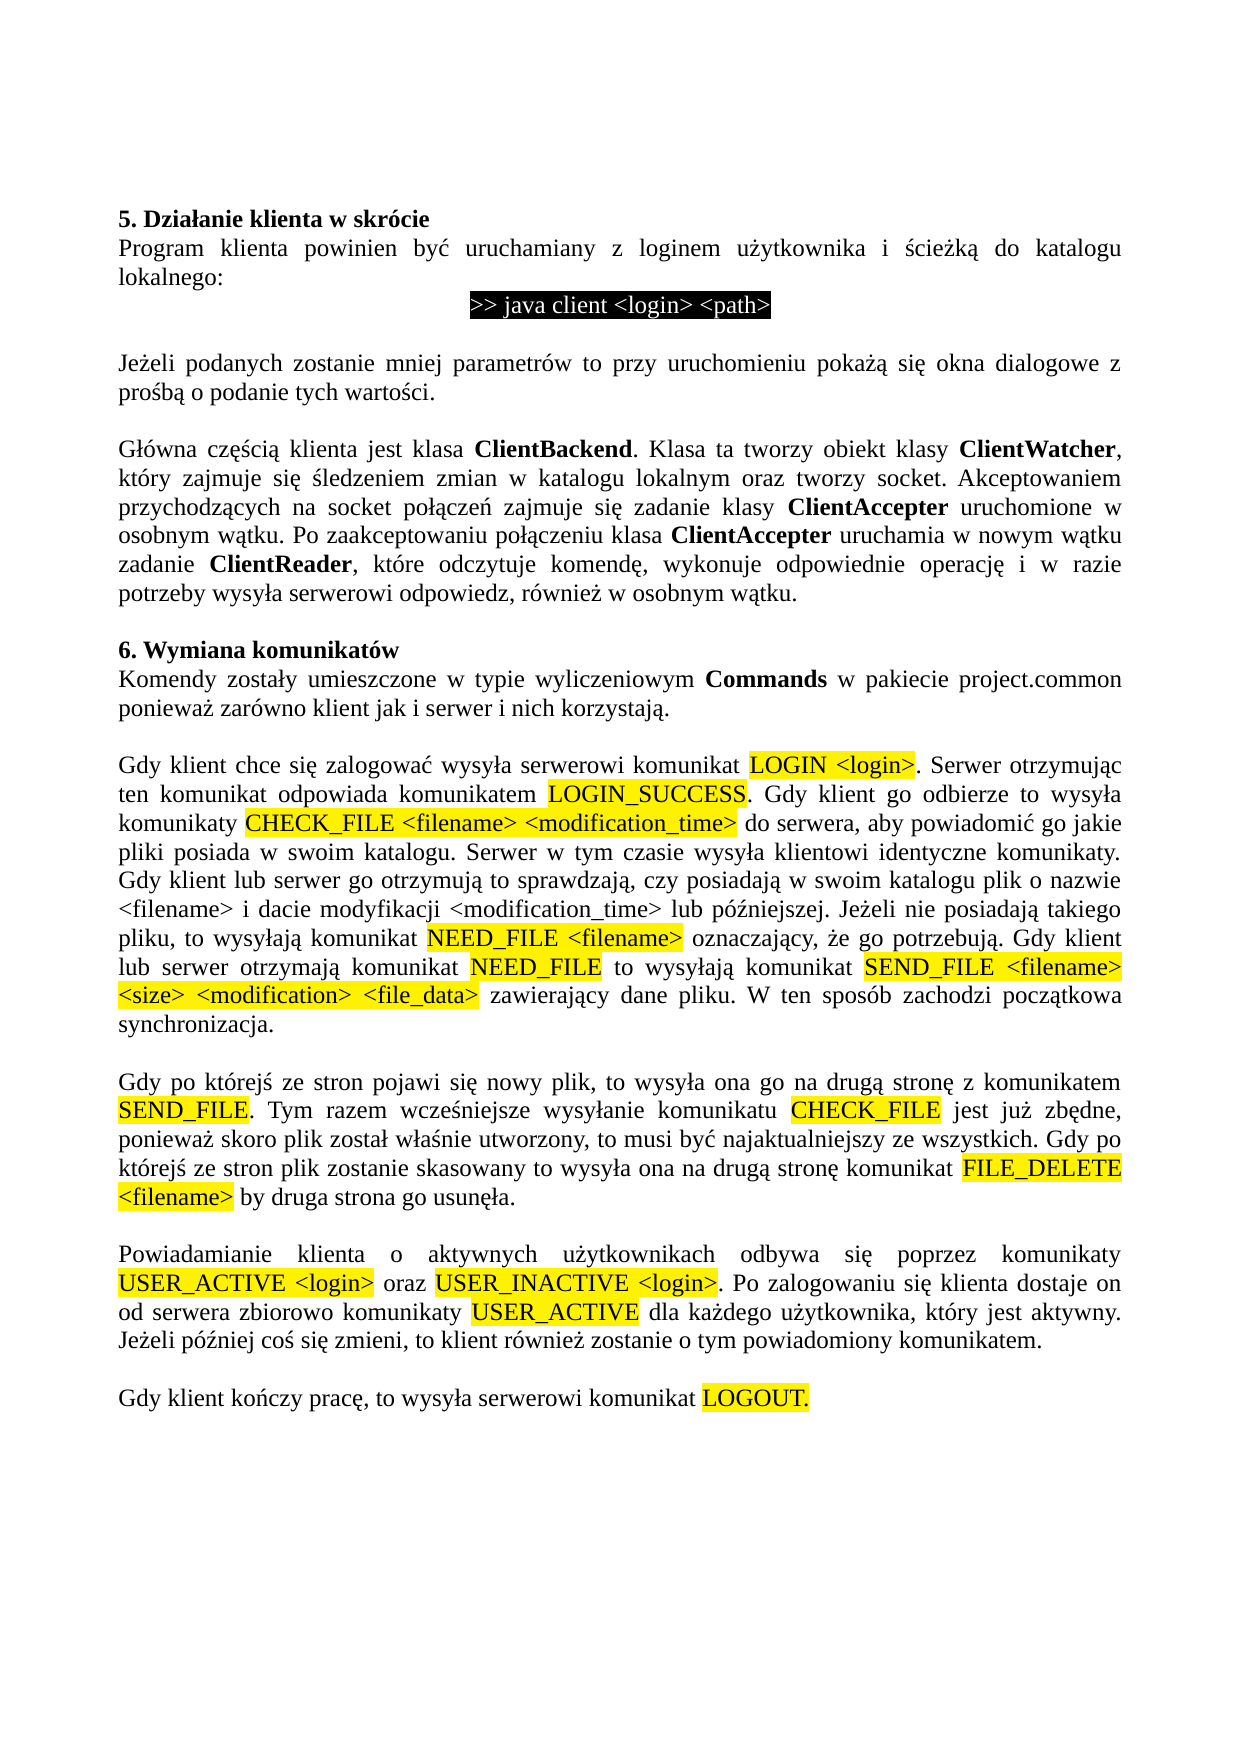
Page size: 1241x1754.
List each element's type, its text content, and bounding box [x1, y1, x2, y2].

text Program klienta powinien być uruchamiany z loginem użytkownika i ścieżką do katalogu lokalnego: [118, 233, 1122, 291]
text Gdy klient chce się zalogować wysyła serwerowi komunikat LOGIN <login>. Serwer otrzymując ten komunikat odpowiada komunikatem LOGIN_SUCCESS. Gdy klient go odbierze to wysyła komunikaty CHECK_FILE <filename> <modification_time> do serwera, aby powiadomić go jakie pliki posiada w swoim katalogu. Serwer w tym czasie wysyła klientowi identyczne komunikaty. Gdy klient lub serwer go otrzymują to sprawdzają, czy posiadają w swoim katalogu plik o nazwie <filename> i dacie modyfikacji <modification_time> lub późniejszej. Jeżeli nie posiadają takiego pliku, to wysyłają komunikat NEED_FILE <filename> oznaczający, że go potrzebują. Gdy klient lub serwer otrzymają komunikat NEED_FILE to wysyłają komunikat SEND_FILE <filename> <size> <modification> <file_data> zawierający dane pliku. W ten sposób zachodzi początkowa synchronizacja. [118, 751, 1122, 1038]
text Jeżeli podanych zostanie mniej parametrów to przy uruchomieniu pokażą się okna dialogowe z prośbą o podanie tych wartości. [118, 348, 1122, 406]
text Komendy zostały umieszczone w typie wyliczeniowym Commands w pakiecie project.common ponieważ zarówno klient jak i serwer i nich korzystają. [118, 664, 1122, 722]
text Powiadamianie klienta o aktywnych użytkownikach odbywa się poprzez komunikaty USER_ACTIVE <login> oraz USER_INACTIVE <login>. Po zalogowaniu się klienta dostaje on od serwera zbiorowo komunikaty USER_ACTIVE dla każdego użytkownika, który jest aktywny. Jeżeli później coś się zmieni, to klient również zostanie o tym powiadomiony komunikatem. [118, 1239, 1122, 1354]
text 6. Wymiana komunikatów [118, 636, 1122, 664]
text Gdy klient kończy pracę, to wysyła serwerowi komunikat LOGOUT. [118, 1383, 1122, 1412]
text Gdy po którejś ze stron pojawi się nowy plik, to wysyła ona go na drugą stronę z komunikatem SEND_FILE. Tym razem wcześniejsze wysyłanie komunikatu CHECK_FILE jest już zbędne, ponieważ skoro plik został właśnie utworzony, to musi być najaktualniejszy ze wszystkich. Gdy po którejś ze stron plik zostanie skasowany to wysyła ona na drugą stronę komunikat FILE_DELETE <filename> by druga strona go usunęła. [118, 1067, 1122, 1211]
text >> java client <login> <path> [118, 291, 1122, 319]
text 5. Działanie klienta w skrócie [118, 204, 1122, 233]
text Główna częścią klienta jest klasa ClientBackend. Klasa ta tworzy obiekt klasy ClientWatcher, który zajmuje się śledzeniem zmian w katalogu lokalnym oraz tworzy socket. Akceptowaniem przychodzących na socket połączeń zajmuje się zadanie klasy ClientAccepter uruchomione w osobnym wątku. Po zaakceptowaniu połączeniu klasa ClientAccepter uruchamia w nowym wątku zadanie ClientReader, które odczytuje komendę, wykonuje odpowiednie operację i w razie potrzeby wysyła serwerowi odpowiedz, również w osobnym wątku. [118, 434, 1122, 607]
